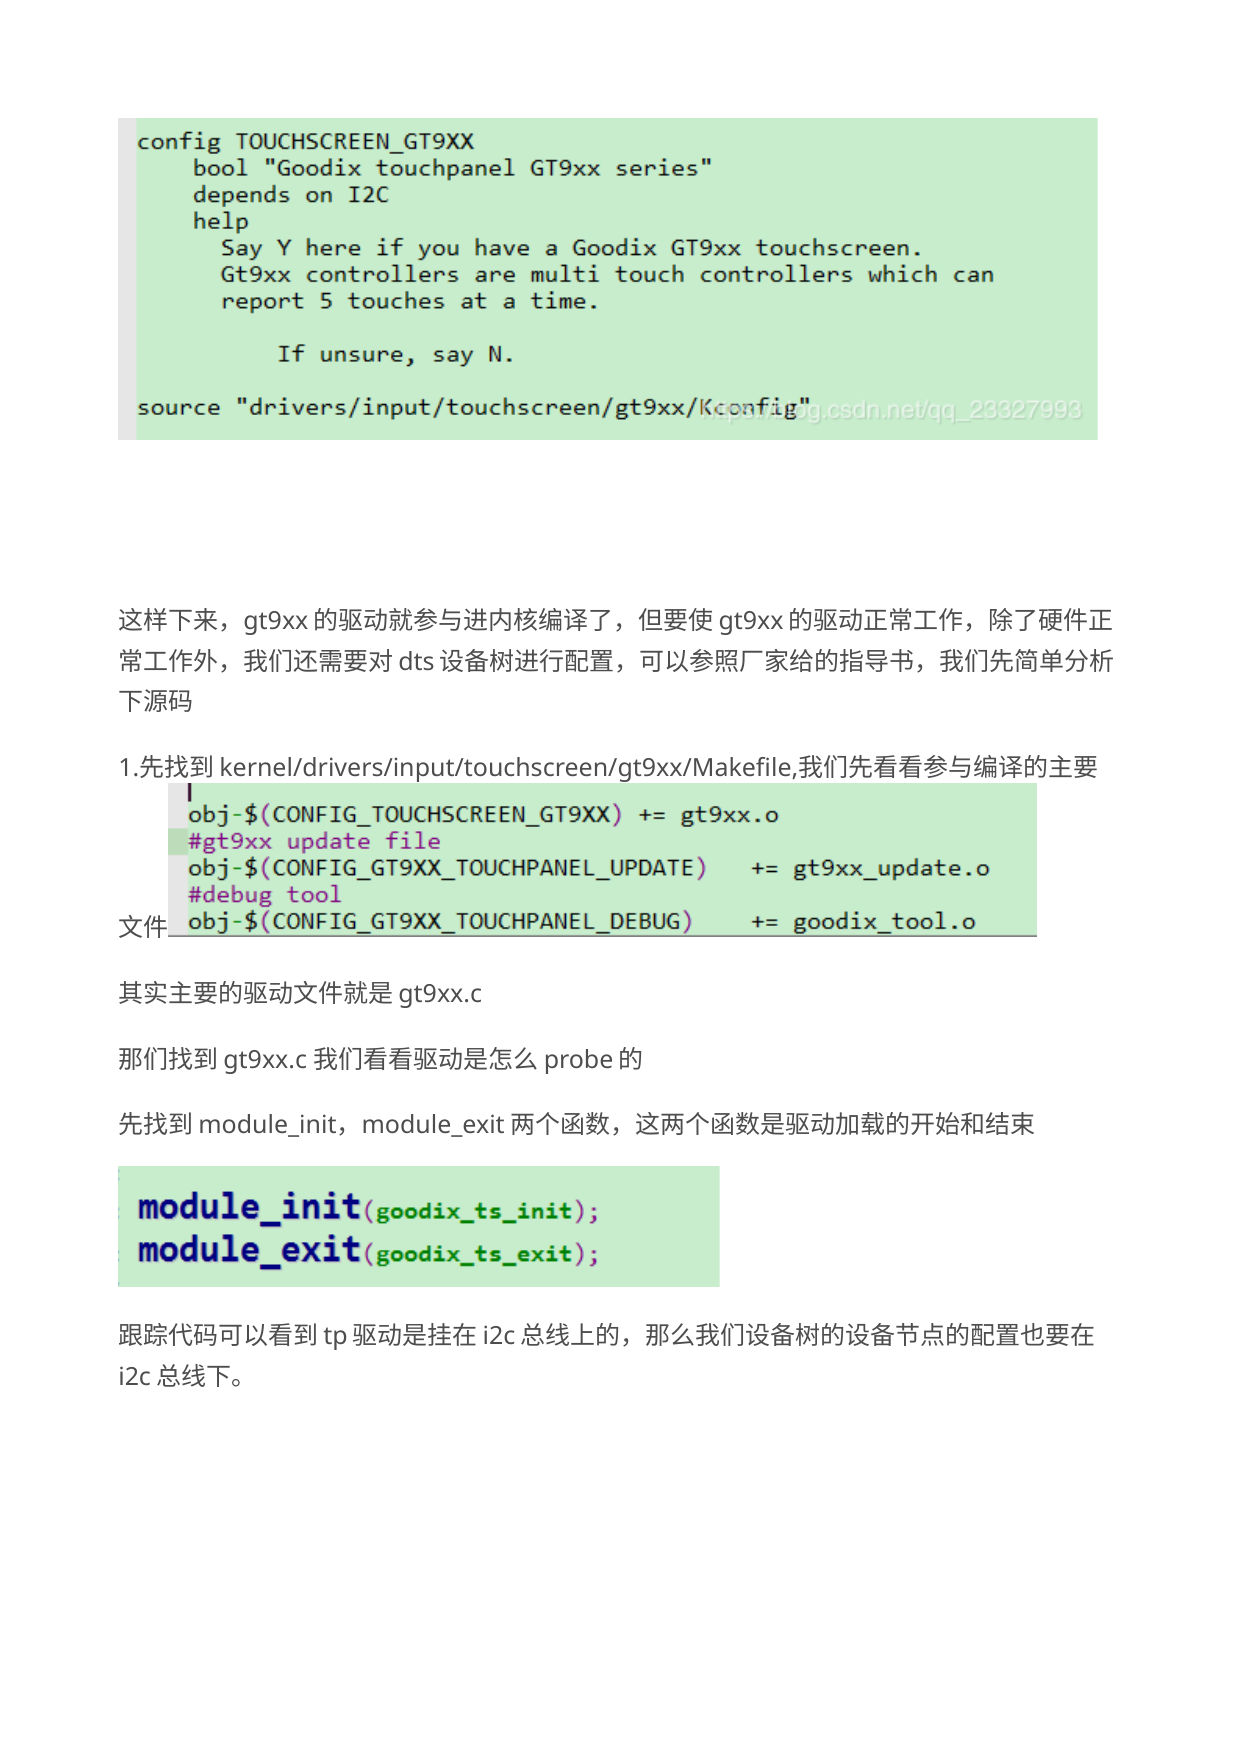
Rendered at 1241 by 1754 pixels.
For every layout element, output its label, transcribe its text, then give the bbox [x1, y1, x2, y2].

text 先找到module_init，module_exit两个函数，这两个函数是驱动加载的开始和结束 [118, 1100, 1122, 1141]
text 1.先找到kernel/drivers/input/touchscreen/gt9xx/Makefile,我们先看看参与编译的主要文件 [118, 743, 1122, 944]
picture [118, 1166, 720, 1287]
picture [168, 783, 1037, 937]
text 这样下来，gt9xx的驱动就参与进内核编译了，但要使gt9xx的驱动正常工作，除了硬件正常工作外，我们还需要对dts设备树进行配置，可以参照厂家给的指导书，我们先简单分析下源码 [118, 596, 1122, 718]
text 其实主要的驱动文件就是gt9xx.c [118, 969, 1122, 1010]
text 跟踪代码可以看到tp驱动是挂在i2c总线上的，那么我们设备树的设备节点的配置也要在i2c总线下。 [118, 1311, 1122, 1393]
picture [118, 118, 1098, 440]
text 那们找到gt9xx.c 我们看看驱动是怎么probe的 [118, 1035, 1122, 1075]
